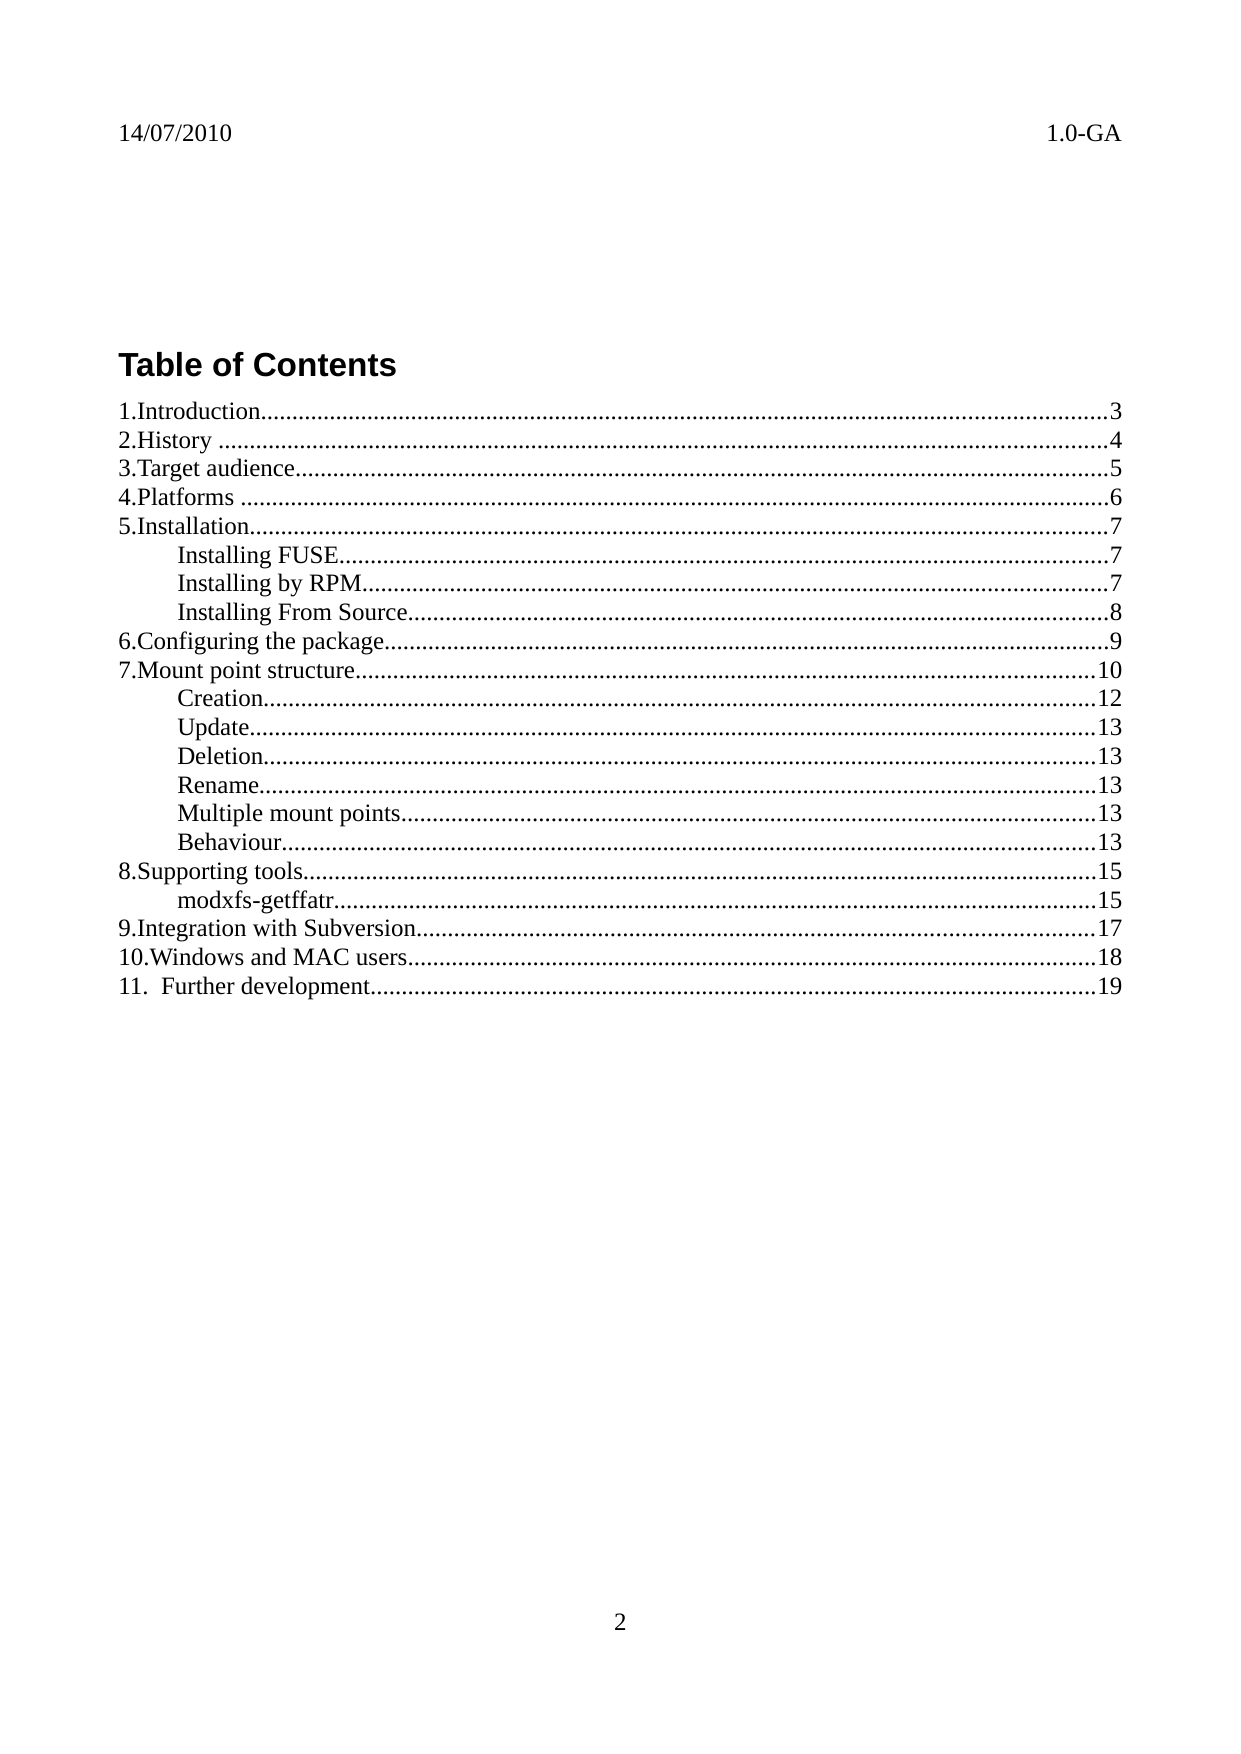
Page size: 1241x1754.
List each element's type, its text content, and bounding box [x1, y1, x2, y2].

text 6.Configuring the package 9 [118, 626, 1122, 655]
text Multiple mount points 13 [177, 798, 1122, 827]
text 7.Mount point structure 10 [118, 655, 1122, 683]
text 8.Supporting tools 15 [118, 856, 1122, 885]
text Creation 12 [177, 683, 1122, 712]
text Behaviour 13 [177, 827, 1122, 856]
text 11. Further development 19 [118, 971, 1122, 1000]
text 5.Installation 7 [118, 511, 1122, 540]
subtitle Table of Contents [118, 345, 1122, 383]
text 10.Windows and MAC users 18 [118, 942, 1122, 971]
text modxfs-getffatr 15 [177, 885, 1122, 913]
text Installing FUSE 7 [177, 540, 1122, 568]
text 2.History 4 [118, 425, 1122, 453]
text Update 13 [177, 712, 1122, 741]
text 3.Target audience 5 [118, 453, 1122, 482]
text 4.Platforms 6 [118, 482, 1122, 511]
text 9.Integration with Subversion 17 [118, 913, 1122, 942]
text 1.Introduction 3 [118, 396, 1122, 425]
text Installing From Source 8 [177, 597, 1122, 626]
text Deletion 13 [177, 741, 1122, 770]
text Installing by RPM 7 [177, 568, 1122, 597]
text Rename 13 [177, 770, 1122, 798]
